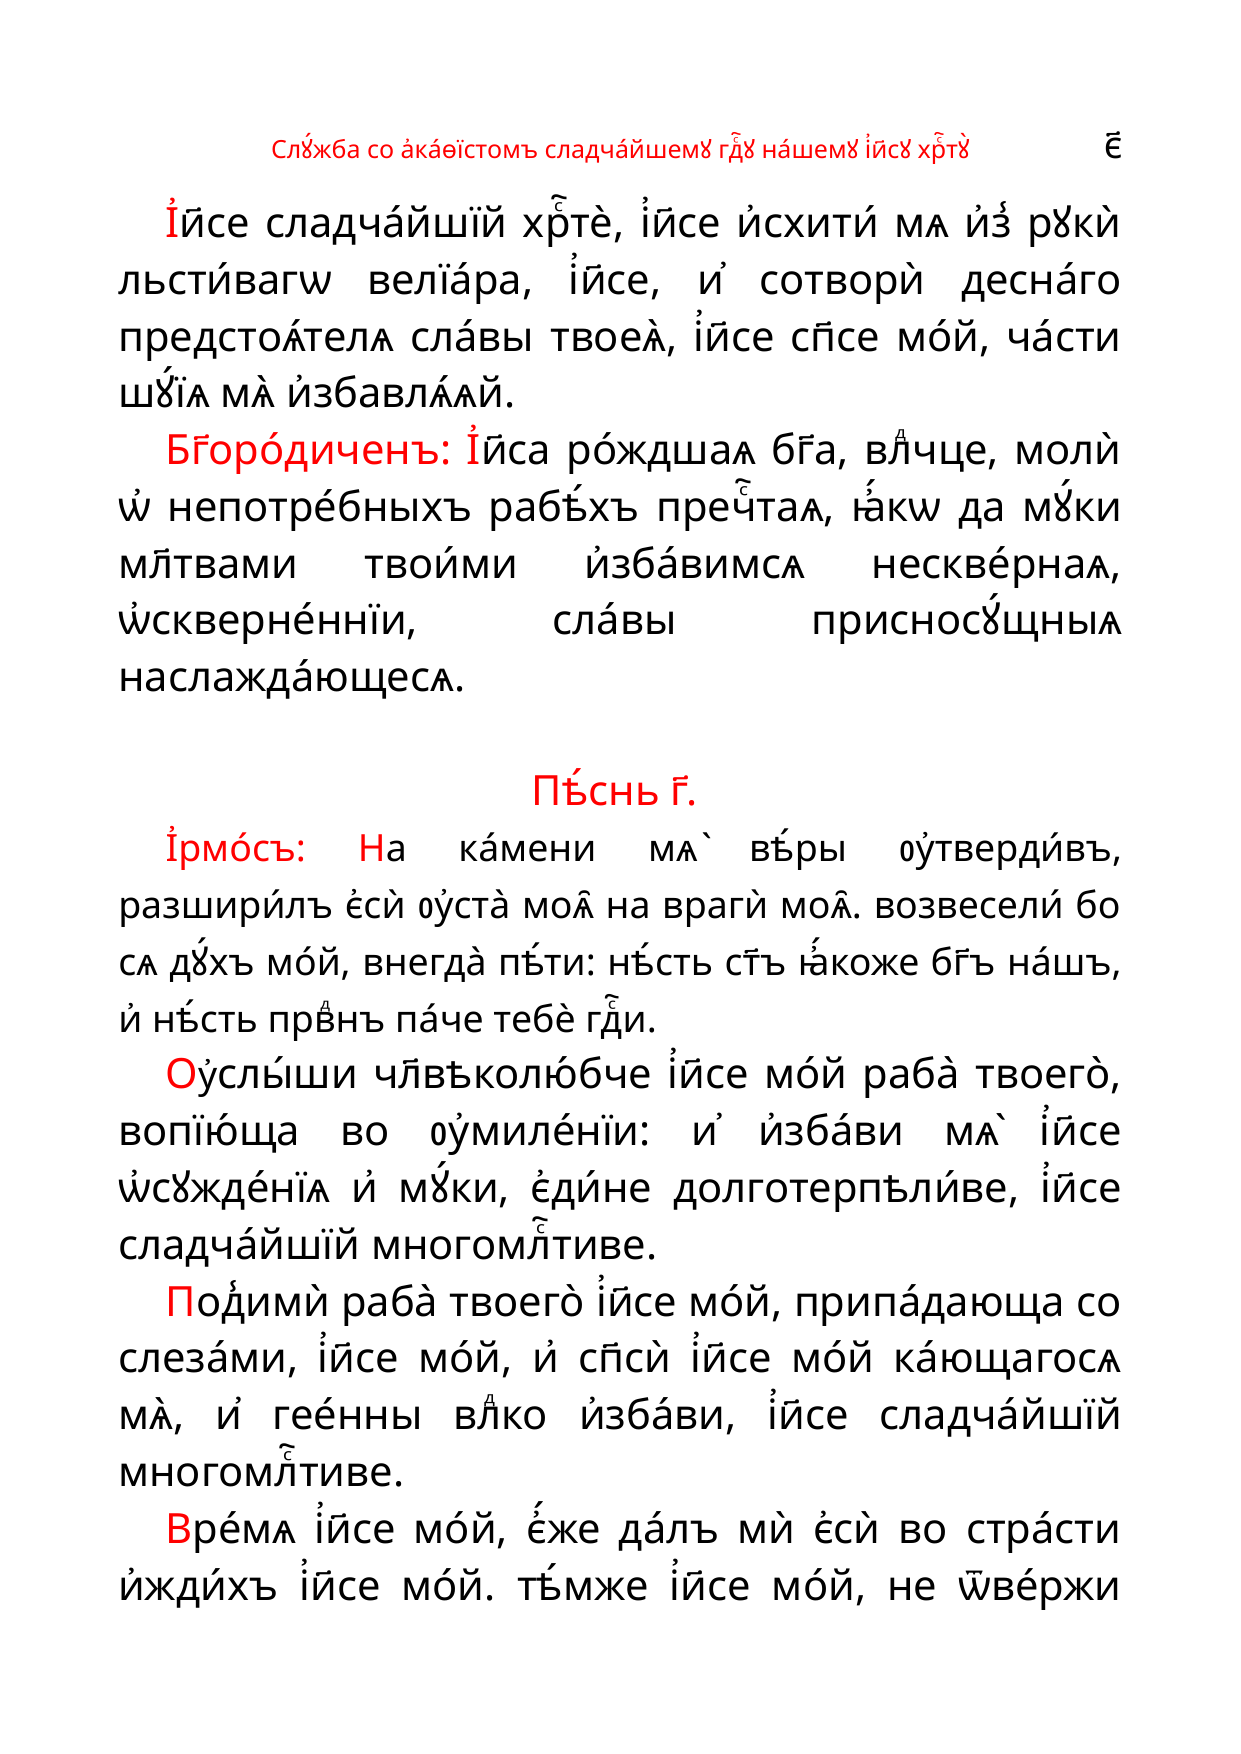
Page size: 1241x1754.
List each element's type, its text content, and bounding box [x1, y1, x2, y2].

text І҆рмо́съ: На ка́мени мѧ̀ вѣ́ры ᲂу҆тверди́въ, разшири́лъ є҆сѝ ᲂу҆ста̀ моѧ̑ на врагѝ моѧ̑. возвесели́ бо сѧ дꙋ́хъ мо́й, внегда̀ пѣ́ти: нѣ́сть ст҃ъ ꙗ҆́коже бг҃ъ на́шъ, и҆ нѣ́сть првⷣнъ па́че тебѐ гдⷭ҇и. [118, 817, 1122, 1043]
text І҆и҃се сладча́йшїй хрⷭ҇тѐ, і҆и҃се и҆схити́ мѧ и҆з̾ рꙋкѝ льсти́вагѡ велїа́ра, і҆и҃се, и҆ сотворѝ десна́го предстоѧ́телѧ сла́вы твоеѧ̀, і҆и҃се сп҃се мо́й, ча́сти шꙋ́їѧ мѧ̀ и҆збавлѧ́ѧй. [118, 193, 1122, 420]
text Оу҆слы́ши чл҃вѣколю́бче і҆и҃се мо́й раба̀ твоего̀, вопїю́ща во ᲂу҆миле́нїи: и҆ и҆зба́ви мѧ̀ і҆и҃се ѡ҆сꙋжде́нїѧ и҆ мꙋ́ки, є҆ди́не долготерпѣли́ве, і҆и҃се сладча́йшїй многомлⷭ҇тиве. [118, 1043, 1122, 1271]
subtitle Пѣ́снь г҃. [118, 728, 1122, 817]
text Бг҃оро́диченъ: І҆и҃са ро́ждшаѧ бг҃а, влⷣчце, молѝ ѡ҆ непотре́бныхъ рабѣ́хъ пречⷭ҇таѧ, ꙗ҆́кѡ да мꙋ́ки мл҃твами твои́ми и҆зба́вимсѧ нескве́рнаѧ, ѡ҆скверне́ннїи, сла́вы присносꙋ́щныѧ наслажда́ющесѧ. [118, 420, 1122, 704]
text Под̾имѝ раба̀ твоего̀ і҆и҃се мо́й, припа́дающа со слеза́ми, і҆и҃се мо́й, и҆ сп҃сѝ і҆и҃се мо́й ка́ющагосѧ мѧ̀, и҆ гее́нны влⷣко и҆зба́ви, і҆и҃се сладча́йшїй многомлⷭ҇тиве. [118, 1271, 1122, 1498]
text Вре́мѧ і҆и҃се мо́й, є҆́же да́лъ мѝ є҆сѝ во стра́сти и҆жди́хъ і҆и҃се мо́й. тѣ́мже і҆и҃се мо́й, не ѿве́ржи [118, 1498, 1122, 1612]
